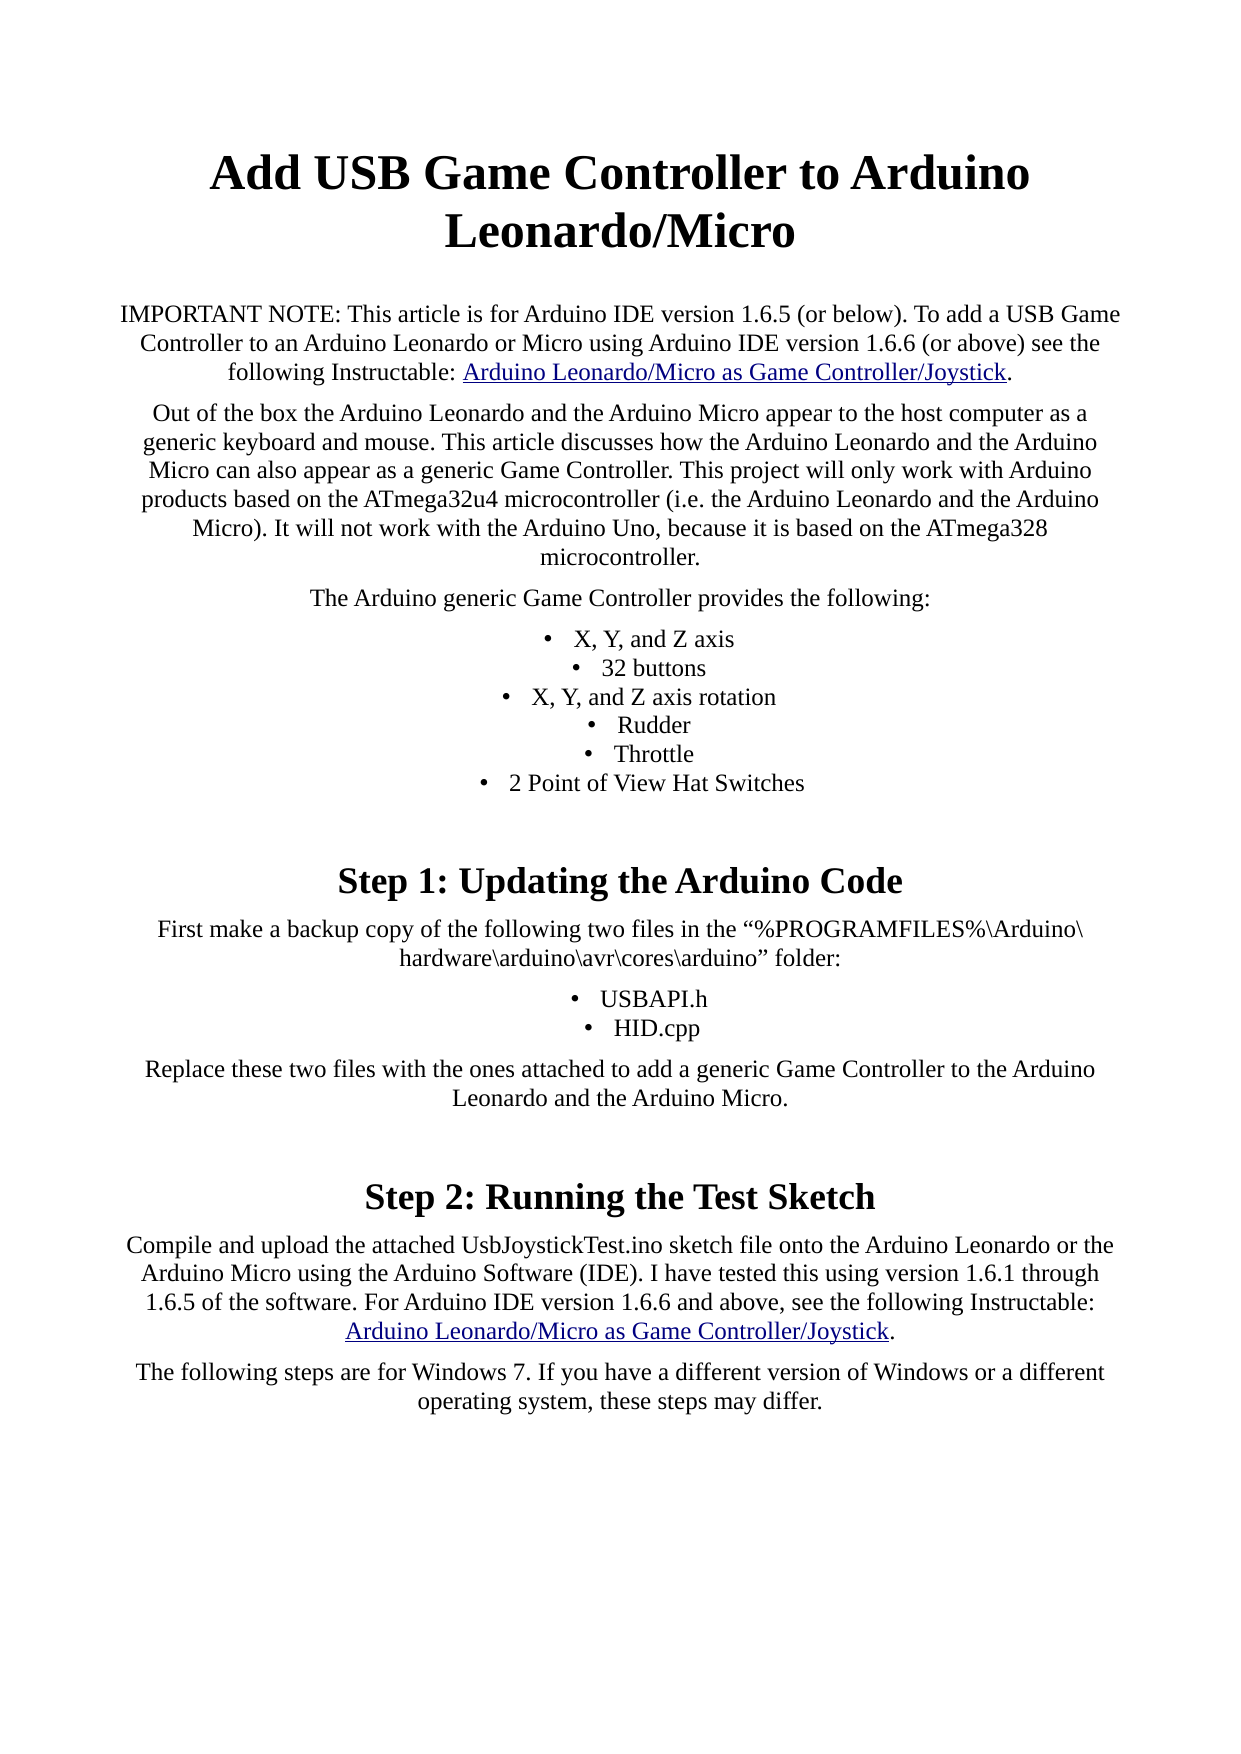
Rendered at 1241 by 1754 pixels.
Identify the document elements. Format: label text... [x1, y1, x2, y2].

subtitle Step 2: Running the Test Sketch [118, 1174, 1122, 1217]
text Compile and upload the attached UsbJoystickTest.ino sketch file onto the Arduino Leonardo or the Arduino Micro using the Arduino Software (IDE). I have tested this using version 1.6.1 through 1.6.5 of the software. For Arduino IDE version 1.6.6 and above, see the following Instructable: Arduino Leonardo/Micro as Game Controller/Joystick. [118, 1230, 1122, 1345]
list Rudder [162, 711, 1122, 739]
text IMPORTANT NOTE: This article is for Arduino IDE version 1.6.5 (or below). To add a USB Game Controller to an Arduino Leonardo or Micro using Arduino IDE version 1.6.6 (or above) see the following Instructable: Arduino Leonardo/Micro as Game Controller/Joystick. [118, 299, 1122, 386]
list USBAPI.h [162, 984, 1122, 1013]
text First make a backup copy of the following two files in the “%PROGRAMFILES%\Arduino\hardware\arduino\avr\cores\arduino” folder: [118, 914, 1122, 972]
text Replace these two files with the ones attached to add a generic Game Controller to the Arduino Leonardo and the Arduino Micro. [118, 1054, 1122, 1112]
list X, Y, and Z axis [162, 624, 1122, 653]
subtitle Step 1: Updating the Arduino Code [118, 859, 1122, 902]
list 32 buttons [162, 653, 1122, 682]
list 2 Point of View Hat Switches [162, 768, 1122, 797]
subtitle Add USB Game Controller to Arduino Leonardo/Micro [118, 143, 1122, 258]
list HID.cpp [162, 1013, 1122, 1042]
text Out of the box the Arduino Leonardo and the Arduino Micro appear to the host computer as a generic keyboard and mouse. This article discusses how the Arduino Leonardo and the Arduino Micro can also appear as a generic Game Controller. This project will only work with Arduino products based on the ATmega32u4 microcontroller (i.e. the Arduino Leonardo and the Arduino Micro). It will not work with the Arduino Uno, because it is based on the ATmega328 microcontroller. [118, 398, 1122, 571]
list Throttle [162, 739, 1122, 768]
list X, Y, and Z axis rotation [162, 682, 1122, 711]
text The Arduino generic Game Controller provides the following: [118, 583, 1122, 612]
text The following steps are for Windows 7. If you have a different version of Windows or a different operating system, these steps may differ. [118, 1357, 1122, 1415]
